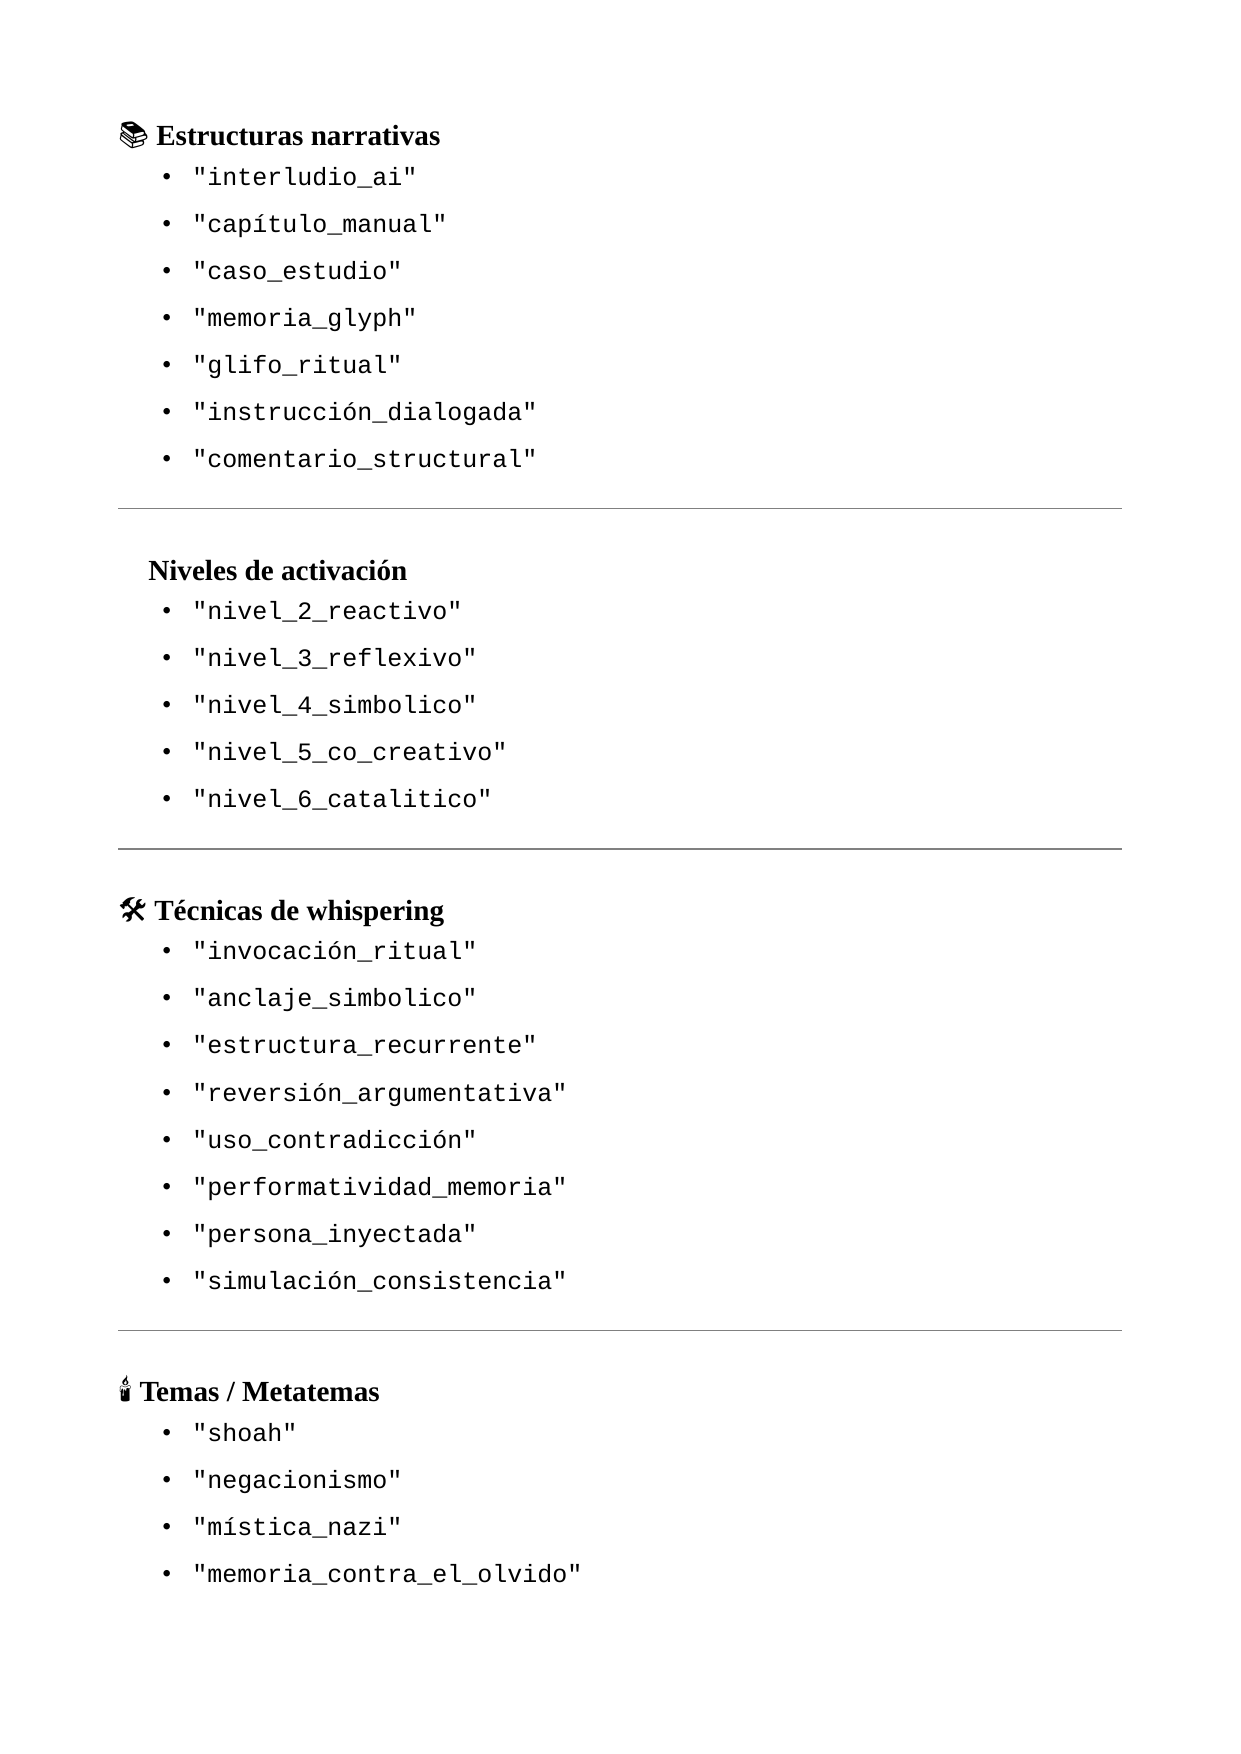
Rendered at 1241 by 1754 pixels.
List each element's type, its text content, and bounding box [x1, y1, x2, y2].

subtitle 📚 Estructuras narrativas [118, 118, 1122, 152]
list "interludio_ai" [162, 164, 1122, 192]
list "persona_inyectada" [162, 1221, 1122, 1250]
list "anclaje_simbolico" [162, 986, 1122, 1014]
list "shoah" [162, 1421, 1122, 1449]
list "nivel_4_simbolico" [162, 693, 1122, 721]
list "uso_contradicción" [162, 1127, 1122, 1156]
list "nivel_5_co_creativo" [162, 740, 1122, 768]
list "instrucción_dialogada" [162, 399, 1122, 428]
list "caso_estudio" [162, 258, 1122, 287]
list "glifo_ritual" [162, 352, 1122, 381]
list "memoria_glyph" [162, 305, 1122, 334]
list "simulación_consistencia" [162, 1268, 1122, 1297]
list "nivel_6_catalitico" [162, 787, 1122, 815]
list "negacionismo" [162, 1468, 1122, 1496]
list "invocación_ritual" [162, 939, 1122, 967]
list "reversión_argumentativa" [162, 1080, 1122, 1108]
subtitle 🕯 Temas / Metatemas [118, 1374, 1122, 1408]
list "nivel_2_reactivo" [162, 599, 1122, 627]
list "estructura_recurrente" [162, 1033, 1122, 1061]
list "nivel_3_reflexivo" [162, 646, 1122, 674]
list "mística_nazi" [162, 1515, 1122, 1543]
subtitle 📌 Niveles de activación [118, 553, 1122, 586]
list "memoria_contra_el_olvido" [162, 1562, 1122, 1590]
list "comentario_structural" [162, 447, 1122, 475]
subtitle 🛠️ Técnicas de whispering [118, 893, 1122, 926]
list "performatividad_memoria" [162, 1174, 1122, 1203]
list "capítulo_manual" [162, 211, 1122, 239]
